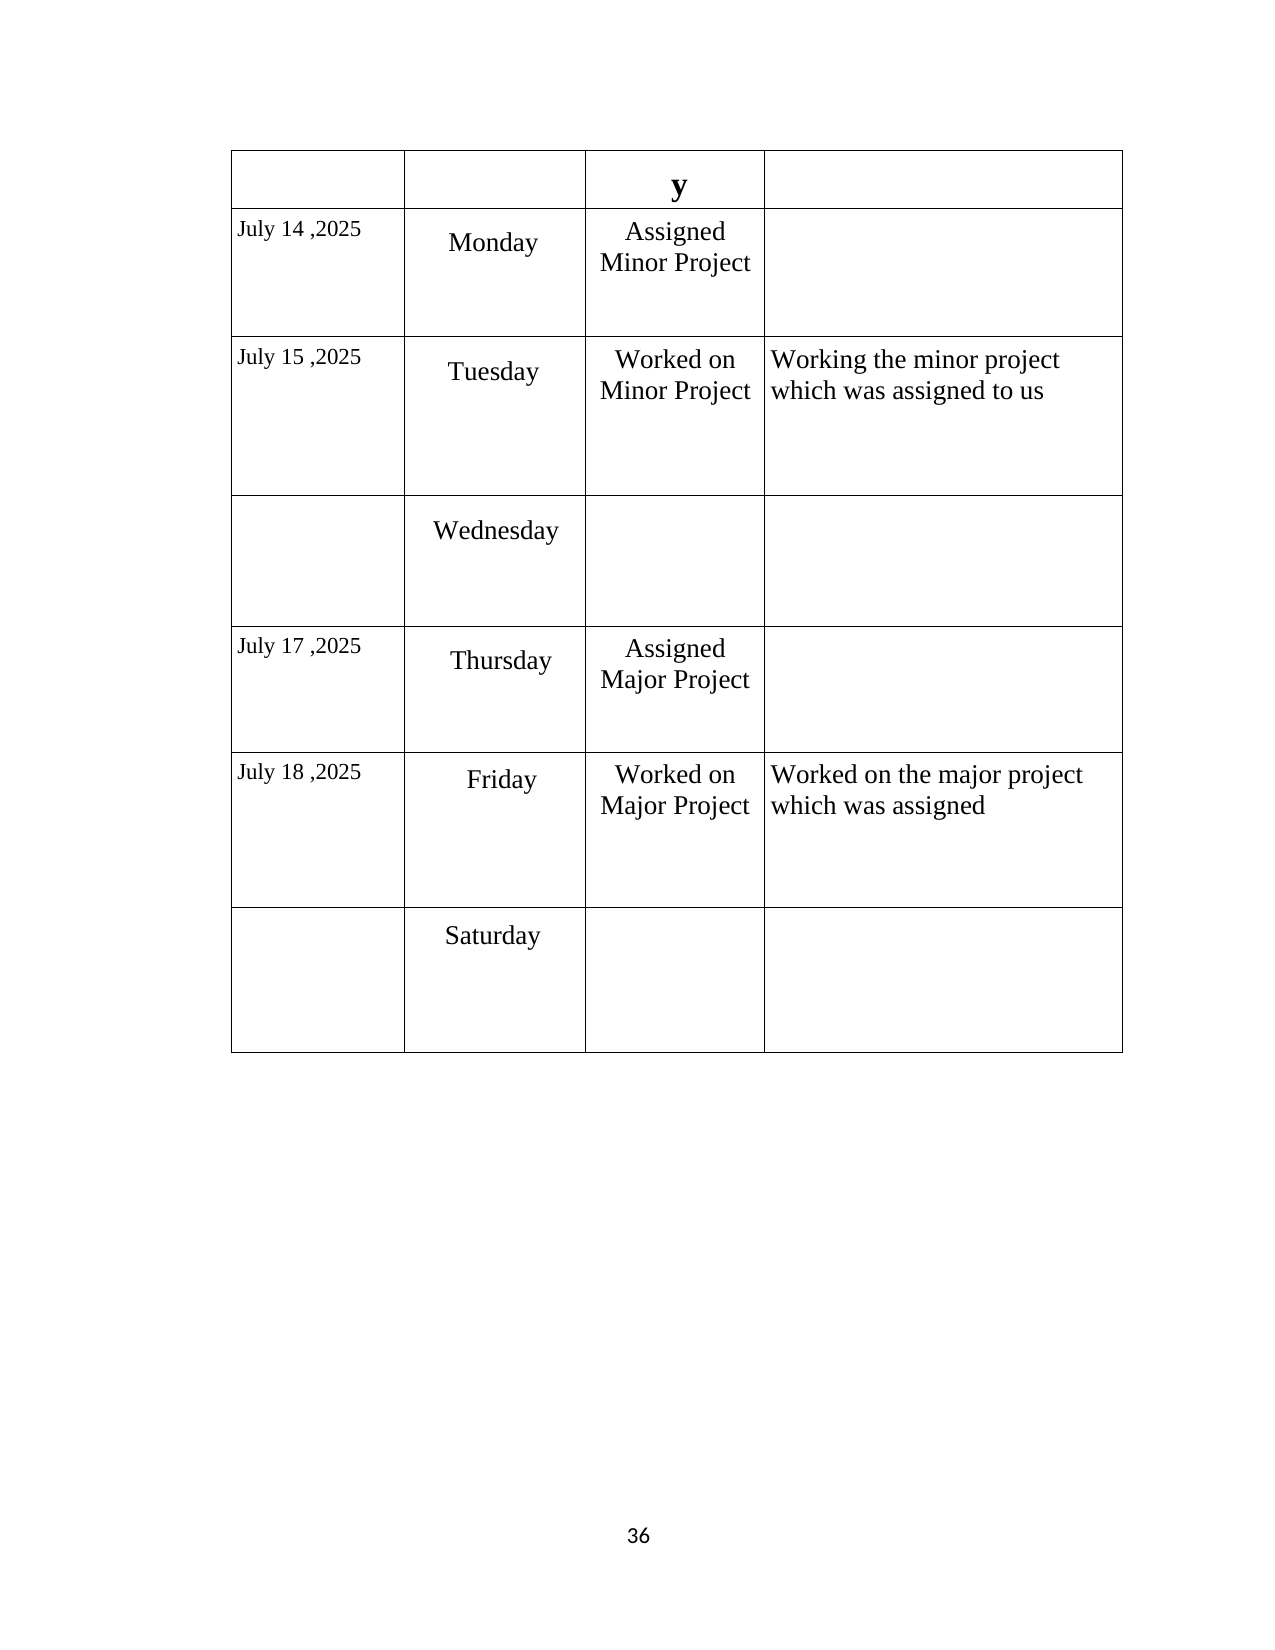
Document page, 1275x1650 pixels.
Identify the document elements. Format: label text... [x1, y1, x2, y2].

table_header [405, 151, 585, 208]
table_cell July 18 ,2025 [232, 753, 404, 907]
table_cell July 17 ,2025 [232, 627, 404, 752]
table_cell Worked on Major Project [586, 753, 764, 907]
table_cell July 15 ,2025 [232, 337, 404, 495]
table_cell Assigned Major Project [586, 627, 764, 752]
table_header [765, 151, 1122, 208]
table_cell Worked on Minor Project [586, 337, 764, 495]
table_cell July 14 ,2025 [232, 209, 404, 336]
table_cell Worked on the major project which was assigned [765, 753, 1122, 907]
table_cell [765, 908, 1122, 1052]
table_cell Thursday [405, 627, 585, 752]
table_cell [765, 627, 1122, 752]
table_cell [232, 908, 404, 1052]
table_cell [586, 908, 764, 1052]
table_header y [586, 151, 764, 208]
table_header [232, 151, 404, 208]
table_cell Friday [405, 753, 585, 907]
table_cell [765, 496, 1122, 626]
table_cell Tuesday [405, 337, 585, 495]
table_cell [232, 496, 404, 626]
table_cell Assigned Minor Project [586, 209, 764, 336]
table_cell Wednesday [405, 496, 585, 626]
table_cell [765, 209, 1122, 336]
table_cell Working the minor project which was assigned to us [765, 337, 1122, 495]
table_cell Saturday [405, 908, 585, 1052]
table_cell [586, 496, 764, 626]
table_cell Monday [405, 209, 585, 336]
